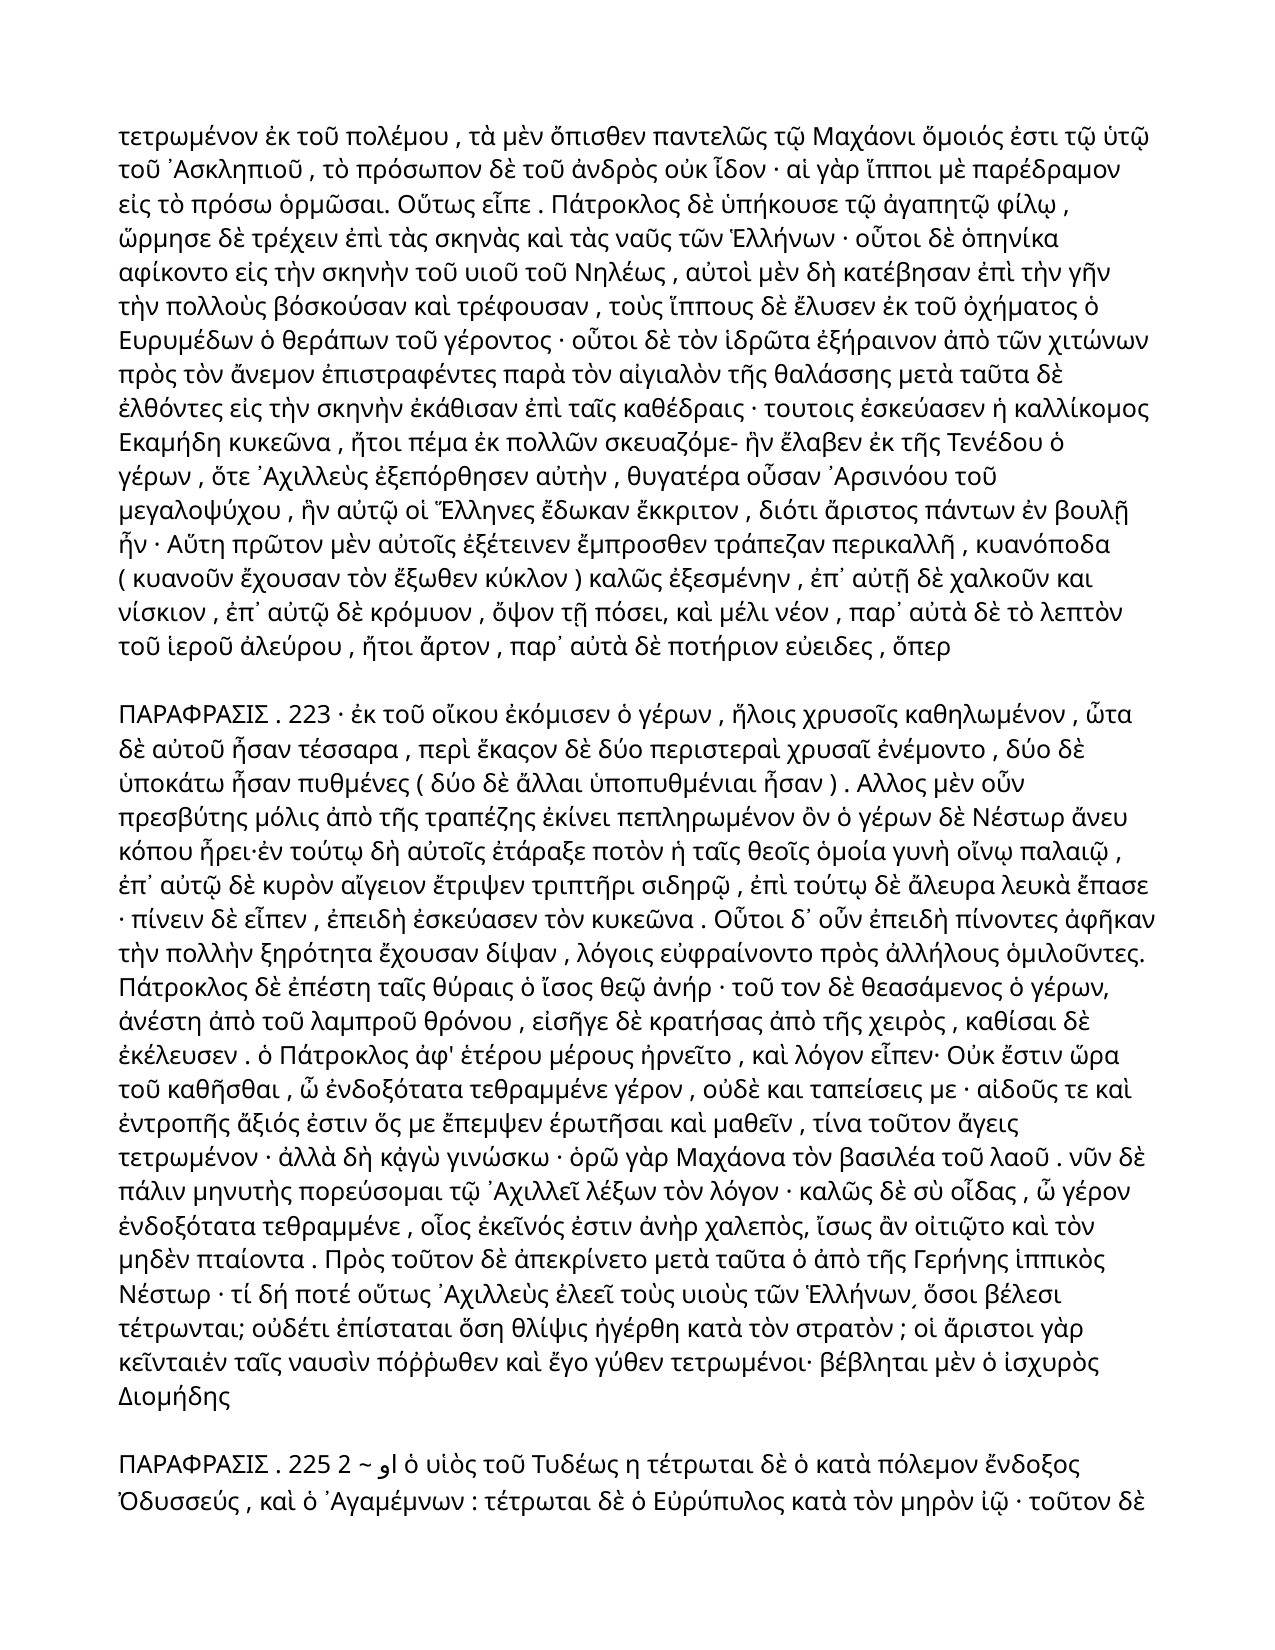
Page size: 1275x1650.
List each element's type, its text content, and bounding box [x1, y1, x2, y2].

text ΠΑΡΑΦΡΑΣΙΣ . 225 او ~ 2 ὁ υἱὸς τοῦ Τυδέως η τέτρωται δὲ ὁ κατὰ πόλεμον ἔνδοξος Ὀδυσσεύς , καὶ ὁ ᾿Αγαμέμνων : τέτρωται δὲ ὁ Εὐρύπυλος κατὰ τὸν μηρὸν ἰῷ · τοῦτον δὲ ἄλ λον ἐγὼ νῦν ἐξήγαγον ἀπὸ τοῦ πολεμου ὀϊστῷ , ἀπὸ νευρᾶς τετρωμένον · ὁ ᾿Αχιλλεὺς δὲ ἀνδρεῖος ( αγαθὸς ) ὤν , οὐ φροντίζει τῶν Ἑλλήνων , οὐδὲ ἐλεεῖ· ἢ μένει ἕως ἂν αἱ ταχεῖαι νῆες ἐγγὺς τῆς θαλάσ σης παρὰ γνώμην τῶν Ἑλλήνων λαῶσι ( καίωνται ) πυρὶπολεμίῳ καὶ ἀφανιστικῷ , καὶ ἡμεῖς ἀναιρώμεθα ἐφεξῆς ; οὐ γὰρ ἐμοὶ δύναμίς ἐστιν , οἵα πρότερον ἦν ἐν τοῖς κεκαμμένοις μέλεσιν · εἴθε οὕτως ἀκ μάζοιμι , ἡ ἰσχὺς δέ μοι βέβαιος εἴη , ὥσπερ ὅτε τοῖς Ἠλείοις καὶ ἡμῖν ἔρις ἐγένετο ἕνεκα τῆς βοηλασίας , ὁπηνίκα ἐγὼ ἀπέκτεινα τὸν Ἰτυμονέα τὸν ἀνδρεῖον υἱὸν τοῦ Ὑπερόχου , ὃς ἐν τῇ Ηλιδι κατώκει , αντίποινα καὶ οἷον ἀνθαρπάγματα ἁρπάζων · οὗτος δὲ βοηθῶν ταῖς ἑαυτοῦ βουσὶν ἐτρώθη ἐν πρώ τοις ( πρῶτος ) δόρατι ἀπὸ τῆς ἐμῆς χειρός · κατέπέσε δὲ , τὸ πλῆθος δὲ τῶν ἀγροίκων πάνυ ἐφοβήθη · λείαν δὲ ἐκ τοῦ πεδίου ἀπηγάγομεν αθρόως πολλὴν , πεντήκοντα ἀγέλας βοῶν , τοσαῦτα δὲ ποίμνια προβάτων , τοσαῦτα δὲ χοίρων χοιροποιμένια , τοσαῦτὰ δὲ ποίμνια πλατέα αἰγῶν · ἵππους δὲ ξανθὰς ἑκατὸν πεντήκοντα , πάσας θηλείας , πολλαῖς δὲ ὑπο ἦσαν πῶλοι· καὶ ταῦτα μὲν ἠγάγομεν εἰς τὴν Πύλον τοῦΝηλέως , εἰς τὴν πόλιν νύκτωρ, ἔχαιρεν δὲ κατὰ διάνοιαν ὁ Νηλεύς , διότι ἔτυχέ μοι πολλὰ νέῳ ἀπελθόντι εἰς τὸν πόλεμον · κήρυκες δὲ ὀξὺ ἀνεβόων ἅμα τῇ ἡμέρᾳ φαινομένῃ τούτους ἐλθεῖν , οἷς δάνειον ὠφείλετο ἐν τῇ ἐνδοξοτάτῃ Ηλιδι . οἱ ἄνδρες δὲ οἱ ἡγεμόνες τῶν Πυλίων συναθροιζόμενοι διαίρουν καὶ [118, 1447, 1157, 1518]
text τετρωμένον ἐκ τοῦ πολέμου , τὰ μὲν ὄπισθεν παντελῶς τῷ Μαχάονι ὅμοιός ἐστι τῷ ὑτῷ τοῦ ᾿Ασκληπιοῦ , τὸ πρόσωπον δὲ τοῦ ἀνδρὸς οὐκ ἶδον · αἱ γὰρ ἵπποι μὲ παρέδραμον εἰς τὸ πρόσω ὁρμῶσαι. Οὕτως εἶπε . Πάτροκλος δὲ ὑπήκουσε τῷ ἀγαπητῷ φίλῳ , ὥρμησε δὲ τρέχειν ἐπὶ τὰς σκηνὰς καὶ τὰς ναῦς τῶν Ἑλλήνων · οὗτοι δὲ ὁπηνίκα αφίκοντο εἰς τὴν σκηνὴν τοῦ υιοῦ τοῦ Νηλέως , αὐτοὶ μὲν δὴ κατέβησαν ἐπὶ τὴν γῆν τὴν πολλοὺς βόσκούσαν καὶ τρέφουσαν , τοὺς ἵππους δὲ ἔλυσεν ἐκ τοῦ ὀχήματος ὁ Ευρυμέδων ὁ θεράπων τοῦ γέροντος · οὗτοι δὲ τὸν ἱδρῶτα ἐξήραινον ἀπὸ τῶν χιτώνων πρὸς τὸν ἄνεμον ἐπιστραφέντες παρὰ τὸν αἰγιαλὸν τῆς θαλάσσης μετὰ ταῦτα δὲ ἐλθόντες εἰς τὴν σκηνὴν ἐκάθισαν ἐπὶ ταῖς καθέδραις · τουτοις ἐσκεύασεν ἡ καλλίκομος Εκαμήδη κυκεῶνα , ἤτοι πέμα ἐκ πολλῶν σκευαζόμε‐ ἣν ἔλαβεν ἐκ τῆς Τενέδου ὁ γέρων , ὅτε ᾿Αχιλλεὺς ἐξεπόρθησεν αὐτὴν , θυγατέρα οὖσαν ᾿Αρσινόου τοῦ μεγαλοψύχου , ἣν αὐτῷ οἱ Ἕλληνες ἔδωκαν ἔκκριτον , διότι ἄριστος πάντων ἐν βουλῇ ἦν · Αὕτη πρῶτον μὲν αὐτοῖς ἐξέτεινεν ἔμπροσθεν τράπεζαν περικαλλῆ , κυανόποδα ( κυανοῦν ἔχουσαν τὸν ἔξωθεν κύκλον ) καλῶς ἐξεσμένην , ἐπ᾿ αὐτῇ δὲ χαλκοῦν και νίσκιον , ἐπ᾿ αὐτῷ δὲ κρόμυον , ὄψον τῇ πόσει, καὶ μέλι νέον , παρ᾿ αὐτὰ δὲ τὸ λεπτὸν τοῦ ἱεροῦ ἀλεύρου , ἤτοι ἄρτον , παρ᾽ αὐτὰ δὲ ποτήριον εὐειδες , ὅπερ [118, 118, 1157, 663]
text ΠΑΡΑΦΡΑΣΙΣ . 223 · ἐκ τοῦ οἴκου ἐκόμισεν ὁ γέρων , ἥλοις χρυσοῖς καθηλωμένον , ὦτα δὲ αὐτοῦ ἦσαν τέσσαρα , περὶ ἕκαςον δὲ δύο περιστεραὶ χρυσαῖ ἐνέμοντο , δύο δὲ ὑποκάτω ἦσαν πυθμένες ( δύο δὲ ἄλλαι ὑποπυθμένιαι ἦσαν ) . Αλλος μὲν οὖν πρεσβύτης μόλις ἀπὸ τῆς τραπέζης ἐκίνει πεπληρωμένον ὂν ὁ γέρων δὲ Νέστωρ ἄνευ κόπου ἦρει·ἐν τούτῳ δὴ αὐτοῖς ἐτάραξε ποτὸν ἡ ταῖς θεοῖς ὁμοία γυνὴ οἴνῳ παλαιῷ , ἐπ᾿ αὐτῷ δὲ κυρὸν αἴγειον ἔτριψεν τριπτῆρι σιδηρῷ , ἐπὶ τούτῳ δὲ ἄλευρα λευκὰ ἔπασε · πίνειν δὲ εἶπεν , ἐπειδὴ ἐσκεύασεν τὸν κυκεῶνα . Οὗτοι δ᾽ οὖν ἐπειδὴ πίνοντες ἀφῆκαν τὴν πολλὴν ξηρότητα ἔχουσαν δίψαν , λόγοις εὐφραίνοντο πρὸς ἀλλήλους ὁμιλοῦντες. Πάτροκλος δὲ ἐπέστη ταῖς θύραις ὁ ἴσος θεῷ ἀνήρ · τοῦ τον δὲ θεασάμενος ὁ γέρων, ἀνέστη ἀπὸ τοῦ λαμπροῦ θρόνου , εἰσῆγε δὲ κρατήσας ἀπὸ τῆς χειρὸς , καθίσαι δὲ ἐκέλευσεν . ὁ Πάτροκλος ἀφ' ἑτέρου μέρους ἠρνεῖτο , καὶ λόγον εἶπεν· Οὐκ ἔστιν ὥρα τοῦ καθῆσθαι , ὦ ἐνδοξότατα τεθραμμένε γέρον , οὐδὲ και ταπείσεις με · αἰδοῦς τε καὶ ἐντροπῆς ἄξιός ἐστιν ὅς με ἔπεμψεν έρωτῆσαι καὶ μαθεῖν , τίνα τοῦτον ἄγεις τετρωμένον · ἀλλὰ δὴ κᾀγὼ γινώσκω · ὁρῶ γὰρ Μαχάονα τὸν βασιλέα τοῦ λαοῦ . νῦν δὲ πάλιν μηνυτὴς πορεύσομαι τῷ ᾿Αχιλλεῖ λέξων τὸν λόγον · καλῶς δὲ σὺ οἶδας , ὦ γέρον ἐνδοξότατα τεθραμμένε , οἷος ἐκεῖνός ἐστιν ἀνὴρ χαλεπὸς, ἴσως ἂν οἰτιῷτο καὶ τὸν μηδὲν πταίοντα . Πρὸς τοῦτον δὲ ἀπεκρίνετο μετὰ ταῦτα ὁ ἀπὸ τῆς Γερήνης ἱππικὸς Νέστωρ · τί δή ποτέ οὕτως ᾿Αχιλλεὺς ἐλεεῖ τοὺς υιοὺς τῶν Ἑλλήνων͵ ὅσοι βέλεσι τέτρωνται; οὐδέτι ἐπίσταται ὅση θλίψις ἠγέρθη κατὰ τὸν στρατὸν ; οἱ ἄριστοι γὰρ κεῖνταιἐν ταῖς ναυσὶν πόῤῥωθεν καὶ ἔγο γύθεν τετρωμένοι· βέβληται μὲν ὁ ἰσχυρὸς Διομήδης [118, 697, 1157, 1412]
